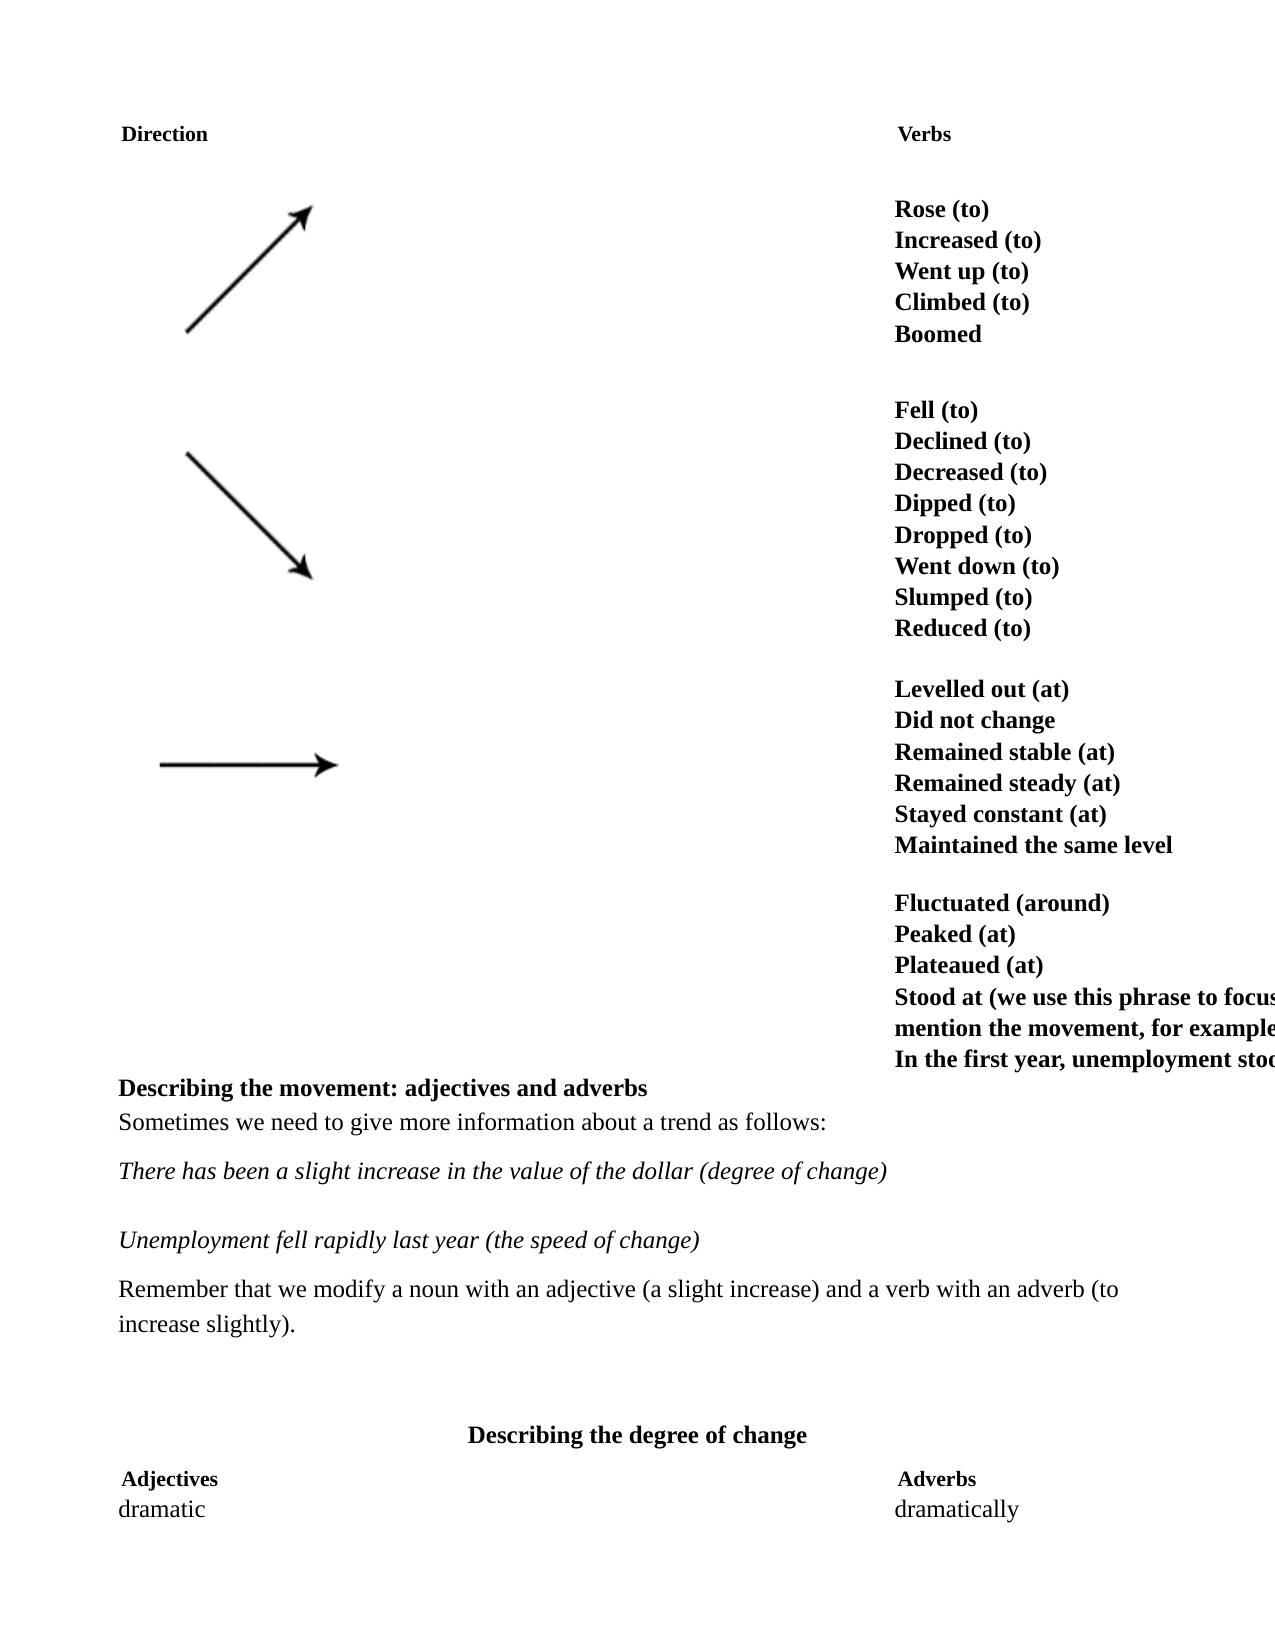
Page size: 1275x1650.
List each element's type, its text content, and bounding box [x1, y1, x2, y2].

table_cell Levelled out (at) Did not change Remained stable (at) Remained steady (at) Stayed constant (at) Maintained the same level [894, 645, 1275, 885]
text Remember that we modify a noun with an adjective (a slight increase) and a verb with an adverb (to increase slightly). [118, 1274, 1157, 1338]
table_cell [118, 645, 894, 885]
table_cell [118, 885, 894, 1073]
table_cell dramatically [894, 1494, 1275, 1523]
table_cell dramatic [118, 1494, 894, 1523]
text Describing the degree of change [118, 1421, 1157, 1449]
table_cell Fell (to) Declined (to) Decreased (to) Dipped (to) Dropped (to) Went down (to) Slumped (to) Reduced (to) [894, 389, 1275, 645]
table_header Adjectives [118, 1463, 894, 1494]
table_header Verbs [894, 118, 1275, 149]
table_cell [118, 389, 894, 645]
text There has been a slight increase in the value of the dollar (degree of change) Unemployment fell rapidly last year (the speed of change) [118, 1156, 1157, 1254]
table_cell Rose (to) Increased (to) Went up (to) Climbed (to) Boomed [894, 149, 1275, 389]
table_cell Fluctuated (around) Peaked (at) Plateaued (at) Stood at (we use this phrase to focus on a particular point, before we mention the movement, for example: In the first year, unemployment stood at … ) [894, 885, 1275, 1073]
table_header Direction [118, 118, 894, 149]
text Describing the movement: adjectives and adverbs Sometimes we need to give more information about a trend as follows: [118, 1073, 1157, 1136]
table_header Adverbs [894, 1463, 1275, 1494]
table_cell [118, 149, 894, 389]
